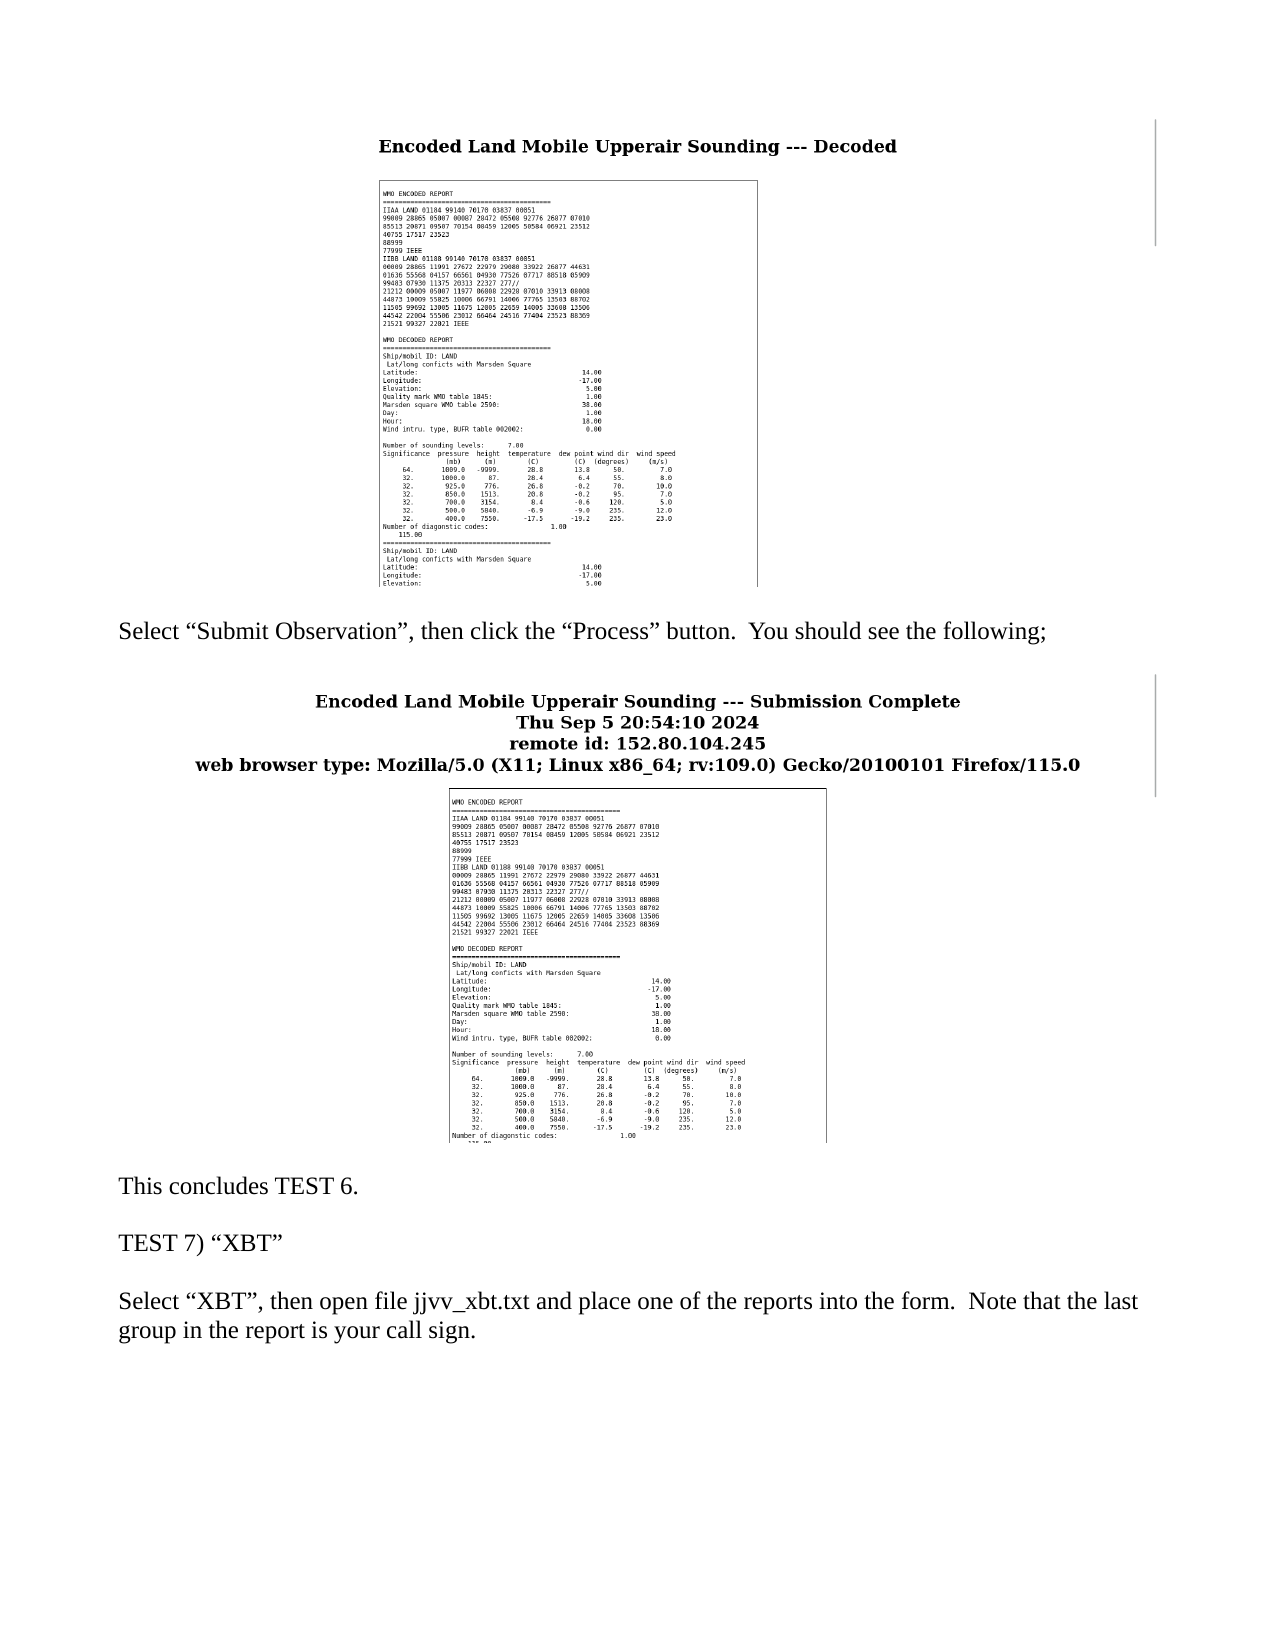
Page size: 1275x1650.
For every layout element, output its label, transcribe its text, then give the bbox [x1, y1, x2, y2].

text This concludes TEST 6. [118, 1171, 1157, 1200]
picture [118, 673, 1157, 1143]
text Select “Submit Observation”, then click the “Process” button. You should see the following; [118, 616, 1157, 644]
picture [118, 118, 1157, 587]
text Select “XBT”, then open file jjvv_xbt.txt and place one of the reports into the form. Note that the last group in the report is your call sign. [118, 1286, 1157, 1343]
text TEST 7) “XBT” [118, 1228, 1157, 1257]
